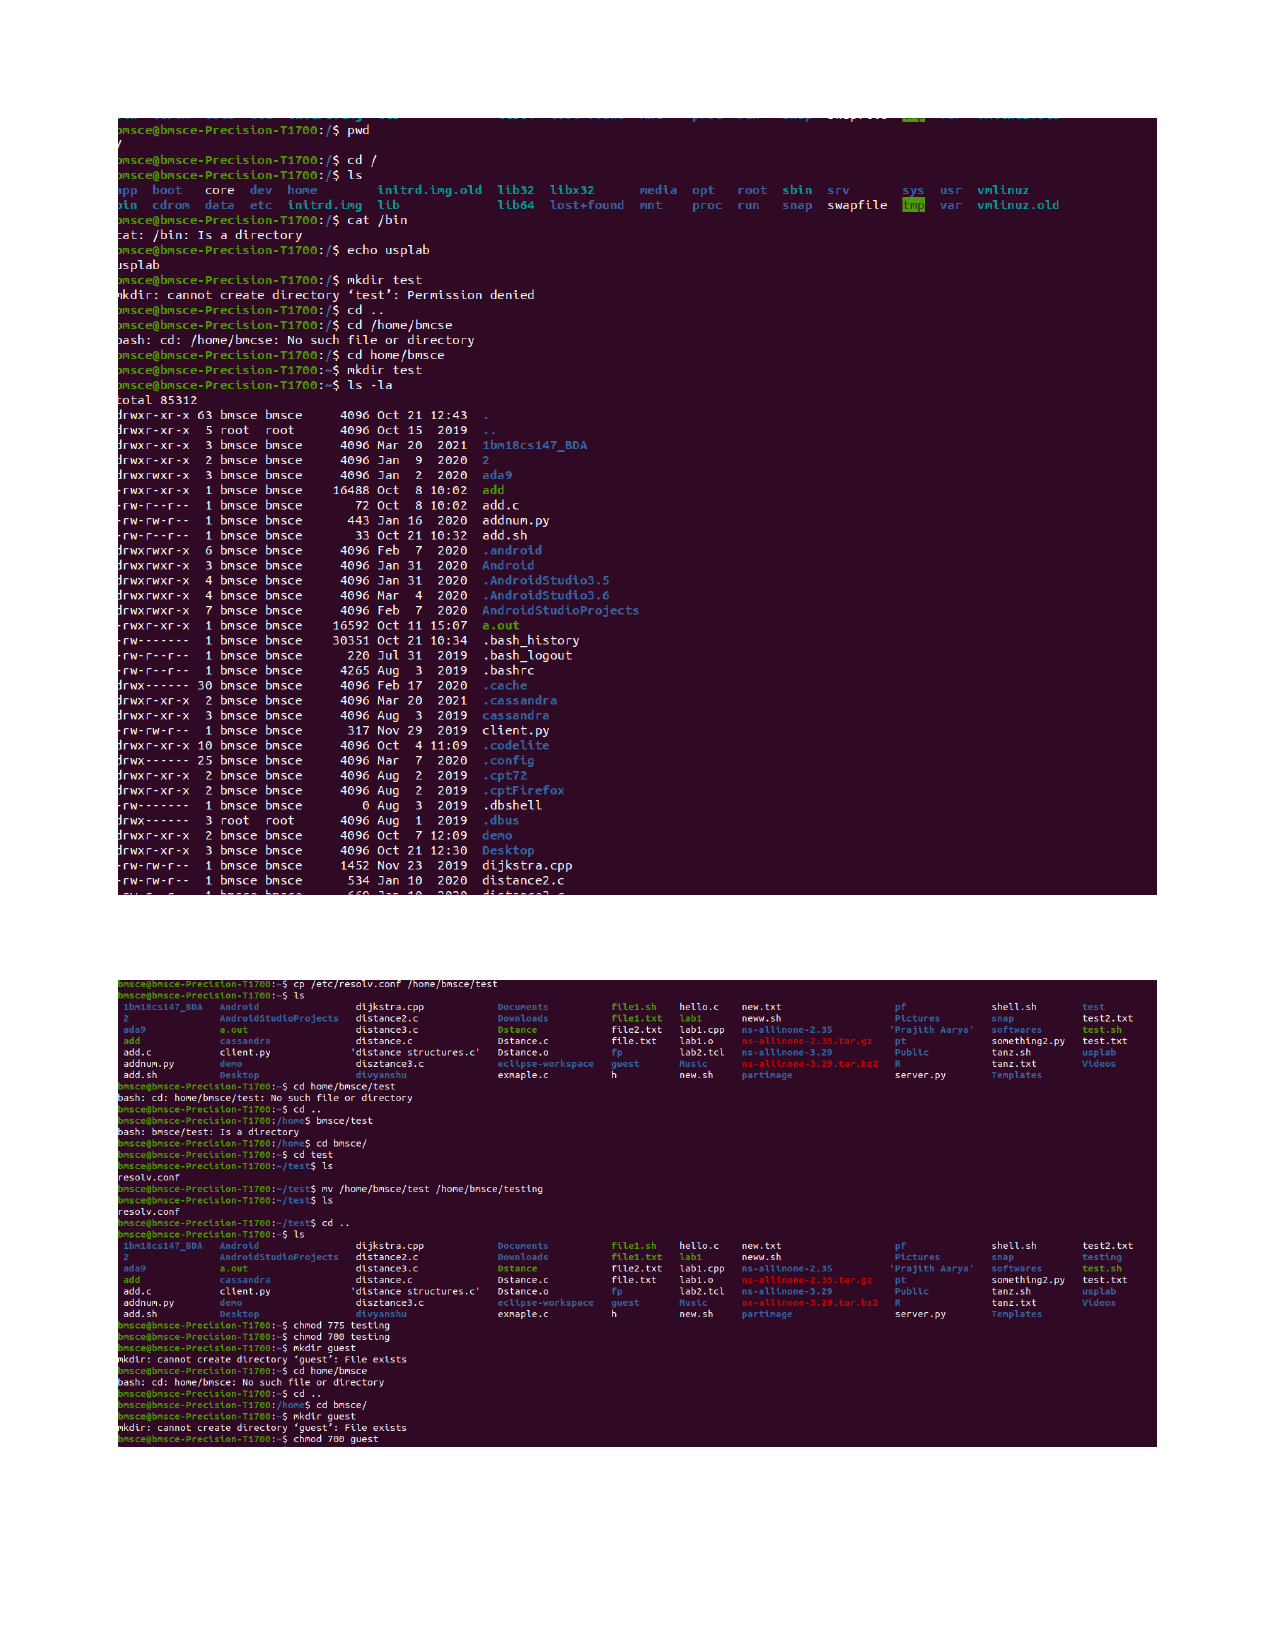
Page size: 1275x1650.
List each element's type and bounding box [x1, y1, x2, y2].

picture [118, 980, 1157, 1447]
picture [118, 118, 1157, 895]
